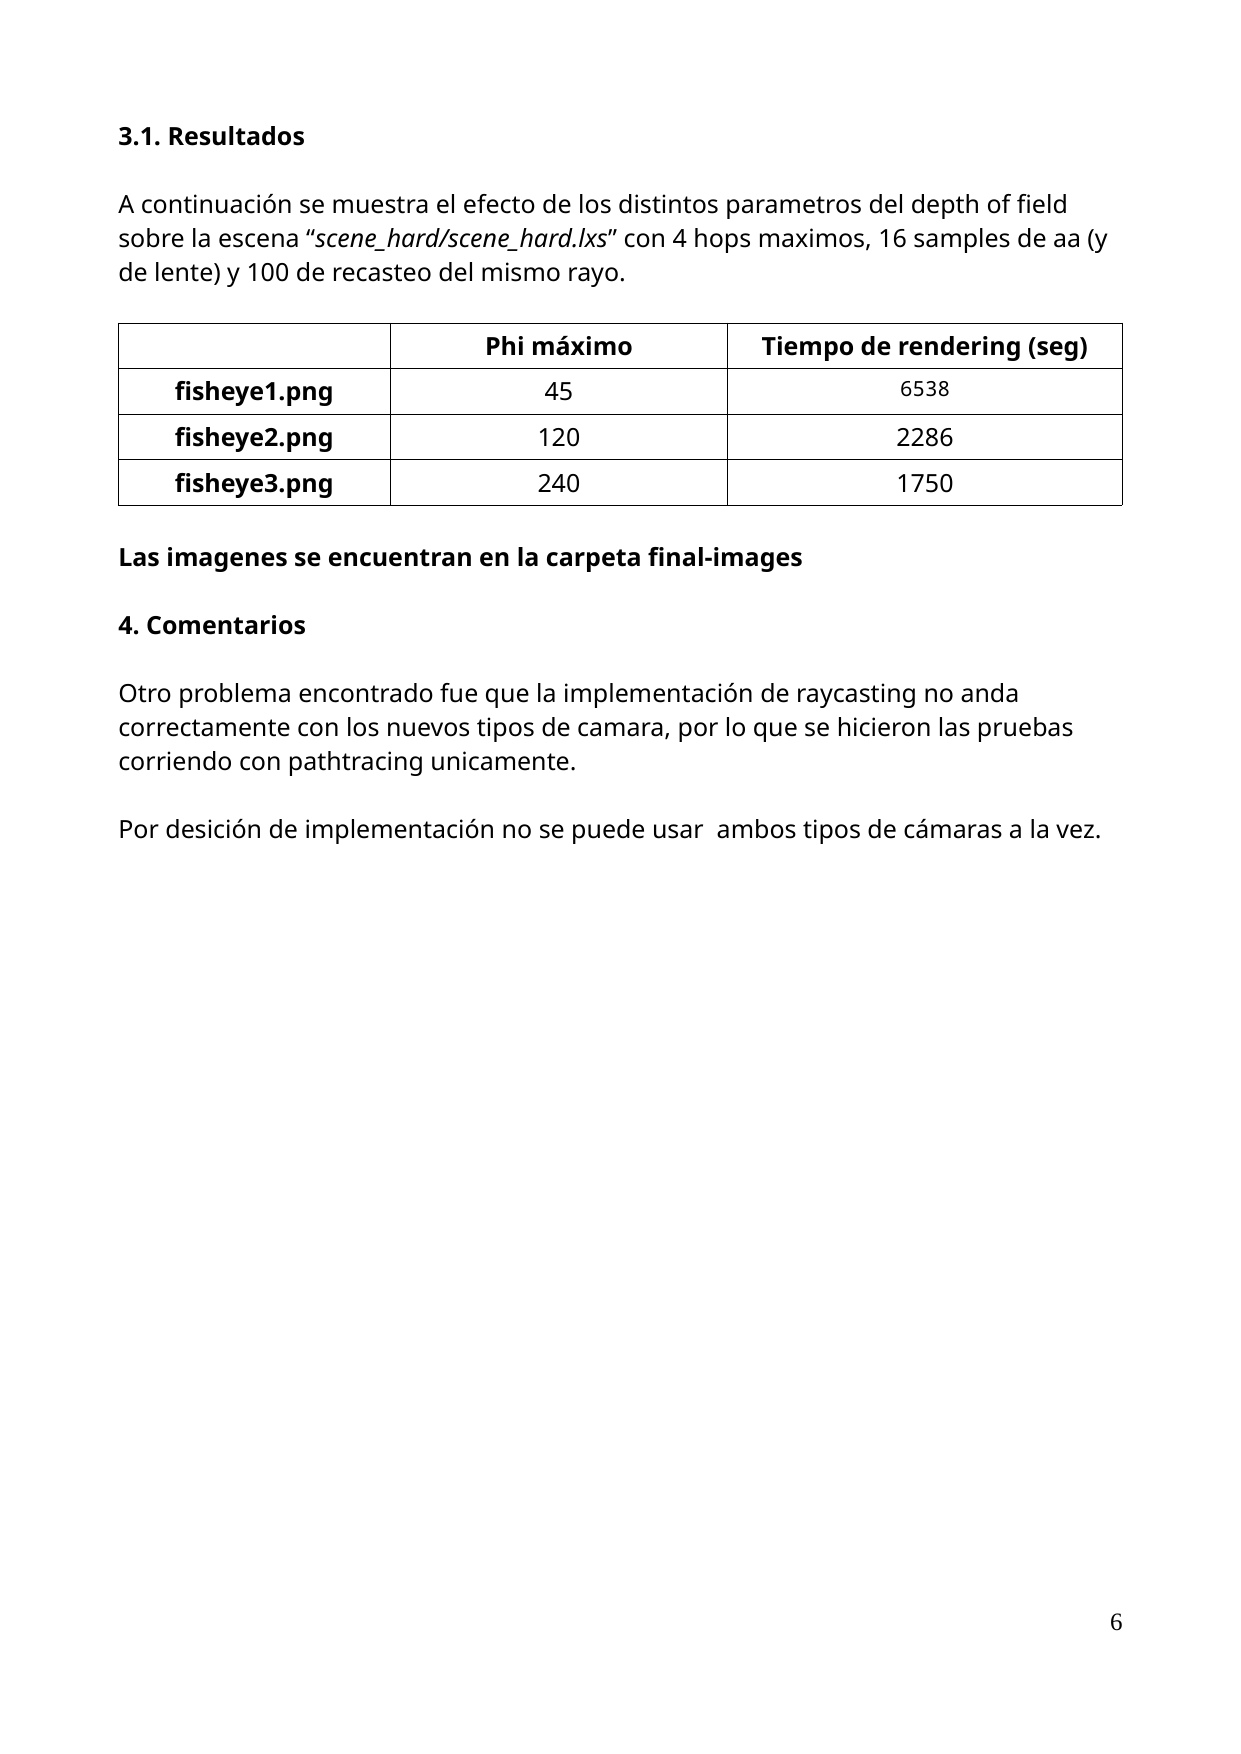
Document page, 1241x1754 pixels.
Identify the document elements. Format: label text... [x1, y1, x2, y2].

table_cell 120 [391, 415, 727, 459]
table_header [119, 324, 390, 368]
table_cell 45 [391, 369, 727, 414]
table_cell 1750 [728, 460, 1122, 505]
table_cell 240 [391, 460, 727, 505]
table_cell fisheye3.png [119, 460, 390, 505]
table_cell 6538 [728, 369, 1122, 414]
table_cell 2286 [728, 415, 1122, 459]
text A continuación se muestra el efecto de los distintos parametros del depth of field sobre la escena “scene_hard/scene_hard.lxs” con 4 hops maximos, 16 samples de aa (y de lente) y 100 de recasteo del mismo rayo. [118, 186, 1122, 288]
text 3.1. Resultados [118, 118, 1122, 152]
table_header Phi máximo [391, 324, 727, 368]
table_cell fisheye2.png [119, 415, 390, 459]
text 4. Comentarios [118, 607, 1122, 641]
table_header Tiempo de rendering (seg) [728, 324, 1122, 368]
text Las imagenes se encuentran en la carpeta final-images [118, 539, 1122, 573]
text Otro problema encontrado fue que la implementación de raycasting no anda correctamente con los nuevos tipos de camara, por lo que se hicieron las pruebas corriendo con pathtracing unicamente. [118, 675, 1122, 778]
table_cell fisheye1.png [119, 369, 390, 414]
text Por desición de implementación no se puede usar ambos tipos de cámaras a la vez. [118, 812, 1122, 846]
